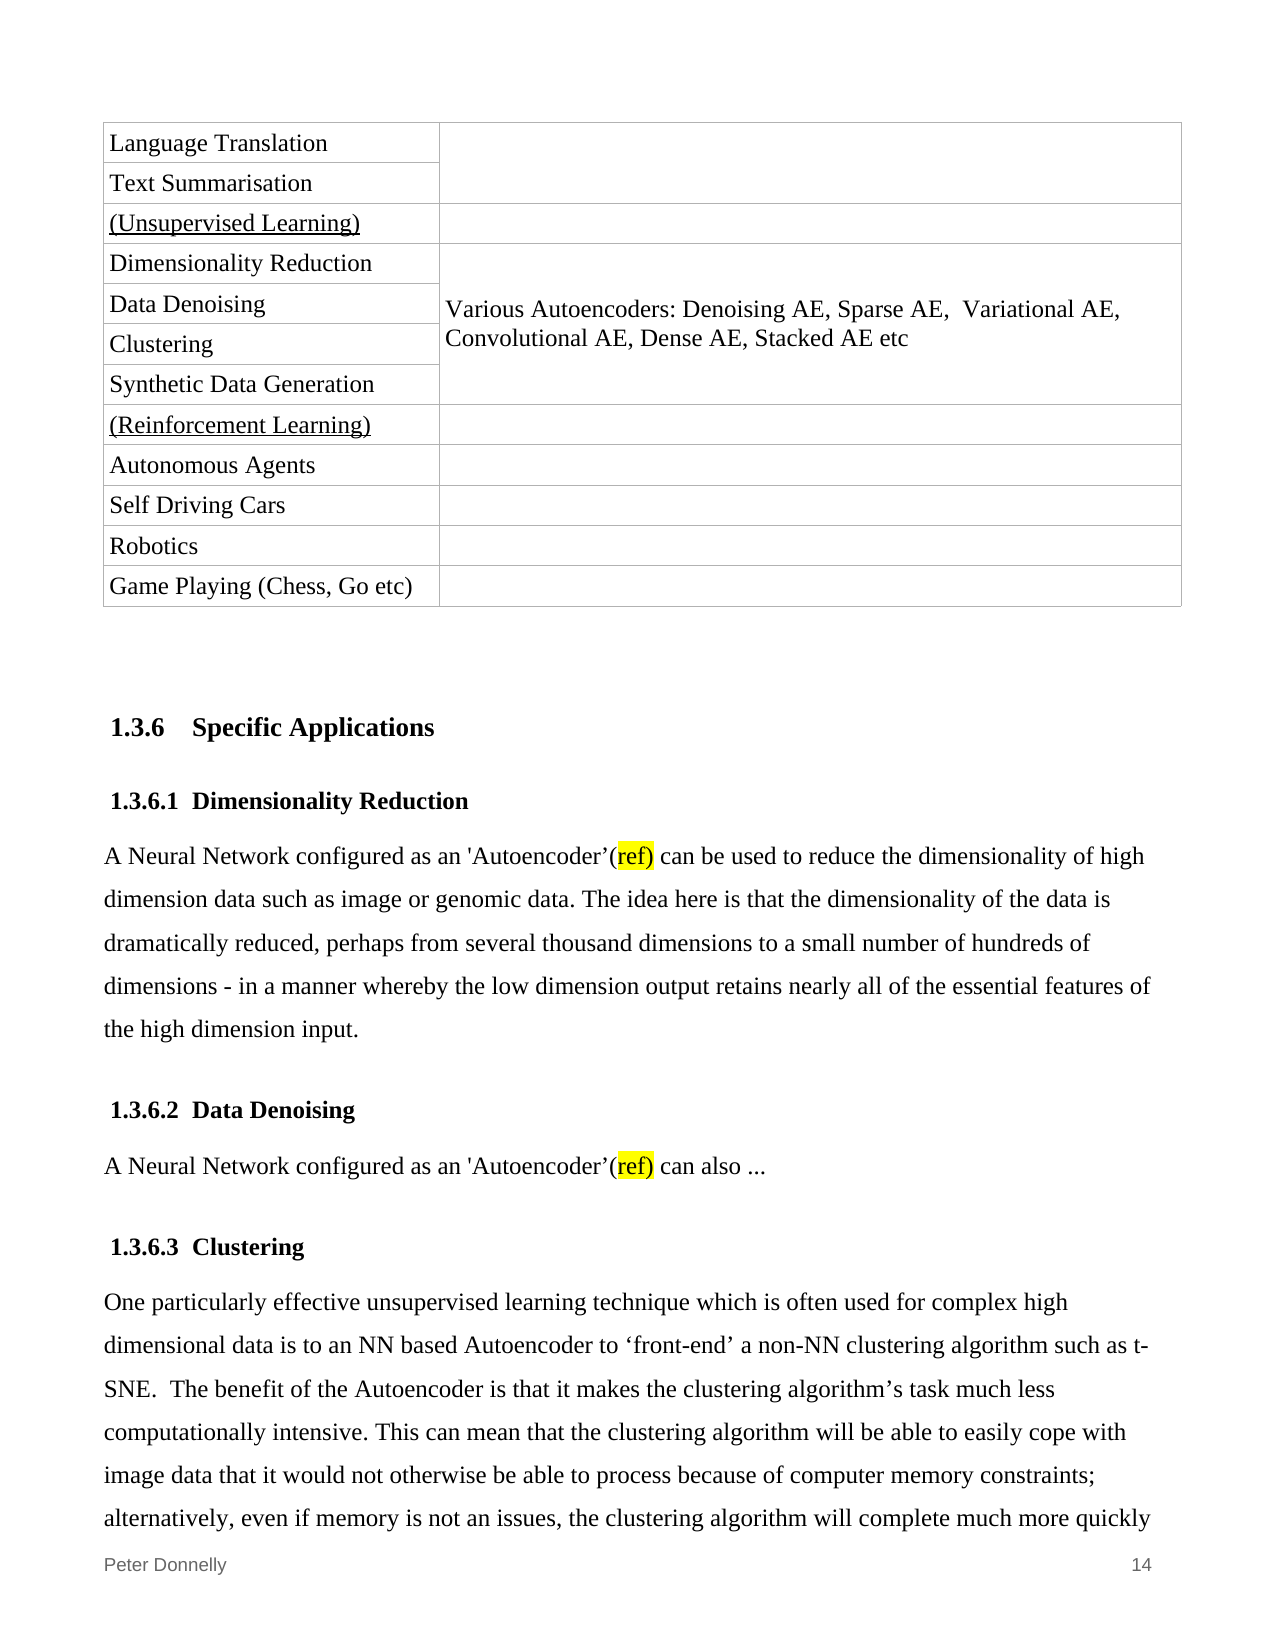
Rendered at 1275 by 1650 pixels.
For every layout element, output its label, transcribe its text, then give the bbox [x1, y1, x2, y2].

table_cell [440, 526, 1181, 565]
table_cell [440, 445, 1181, 484]
text One particularly effective unsupervised learning technique which is often used for complex high dimensional data is to an NN based Autoencoder to ‘front-end’ a non-NN clustering algorithm such as t-SNE. The benefit of the Autoencoder is that it makes the clustering algorithm’s task much less computationally intensive. This can mean that the clustering algorithm will be able to easily cope with image data that it would not otherwise be able to process because of computer memory constraints; alternatively, even if memory is not an issues, the clustering algorithm will complete much more quickly [103, 1287, 1181, 1532]
subtitle Specific Applications [103, 711, 1181, 742]
table_cell Autonomous Agents [104, 445, 439, 484]
table_cell Dimensionality Reduction [104, 244, 439, 283]
table_cell Game Playing (Chess, Go etc) [104, 566, 439, 606]
table_cell Language Translation [104, 123, 439, 162]
table_cell Text Summarisation [104, 163, 439, 202]
subtitle Data Denoising [103, 1095, 1181, 1124]
table_cell Robotics [104, 526, 439, 565]
table_cell (Reinforcement Learning) [104, 405, 439, 444]
table_cell Clustering [104, 324, 439, 364]
table_cell [440, 123, 1181, 202]
subtitle Dimensionality Reduction [103, 786, 1181, 815]
table_cell [440, 566, 1181, 606]
text A Neural Network configured as an 'Autoencoder’(ref) can also ... [103, 1151, 1181, 1179]
subtitle Clustering [103, 1232, 1181, 1261]
text A Neural Network configured as an 'Autoencoder’(ref) can be used to reduce the dimensionality of high dimension data such as image or genomic data. The idea here is that the dimensionality of the data is dramatically reduced, perhaps from several thousand dimensions to a small number of hundreds of dimensions - in a manner whereby the low dimension output retains nearly all of the essential features of the high dimension input. [103, 841, 1181, 1043]
table_cell Various Autoencoders: Denoising AE, Sparse AE, Variational AE, Convolutional AE, Dense AE, Stacked AE etc [440, 244, 1181, 404]
table_cell Self Driving Cars [104, 486, 439, 525]
table_cell [440, 405, 1181, 444]
table_cell Synthetic Data Generation [104, 365, 439, 404]
table_cell [440, 486, 1181, 525]
table_cell (Unsupervised Learning) [104, 204, 439, 243]
table_cell Data Denoising [104, 284, 439, 323]
table_cell [440, 204, 1181, 243]
